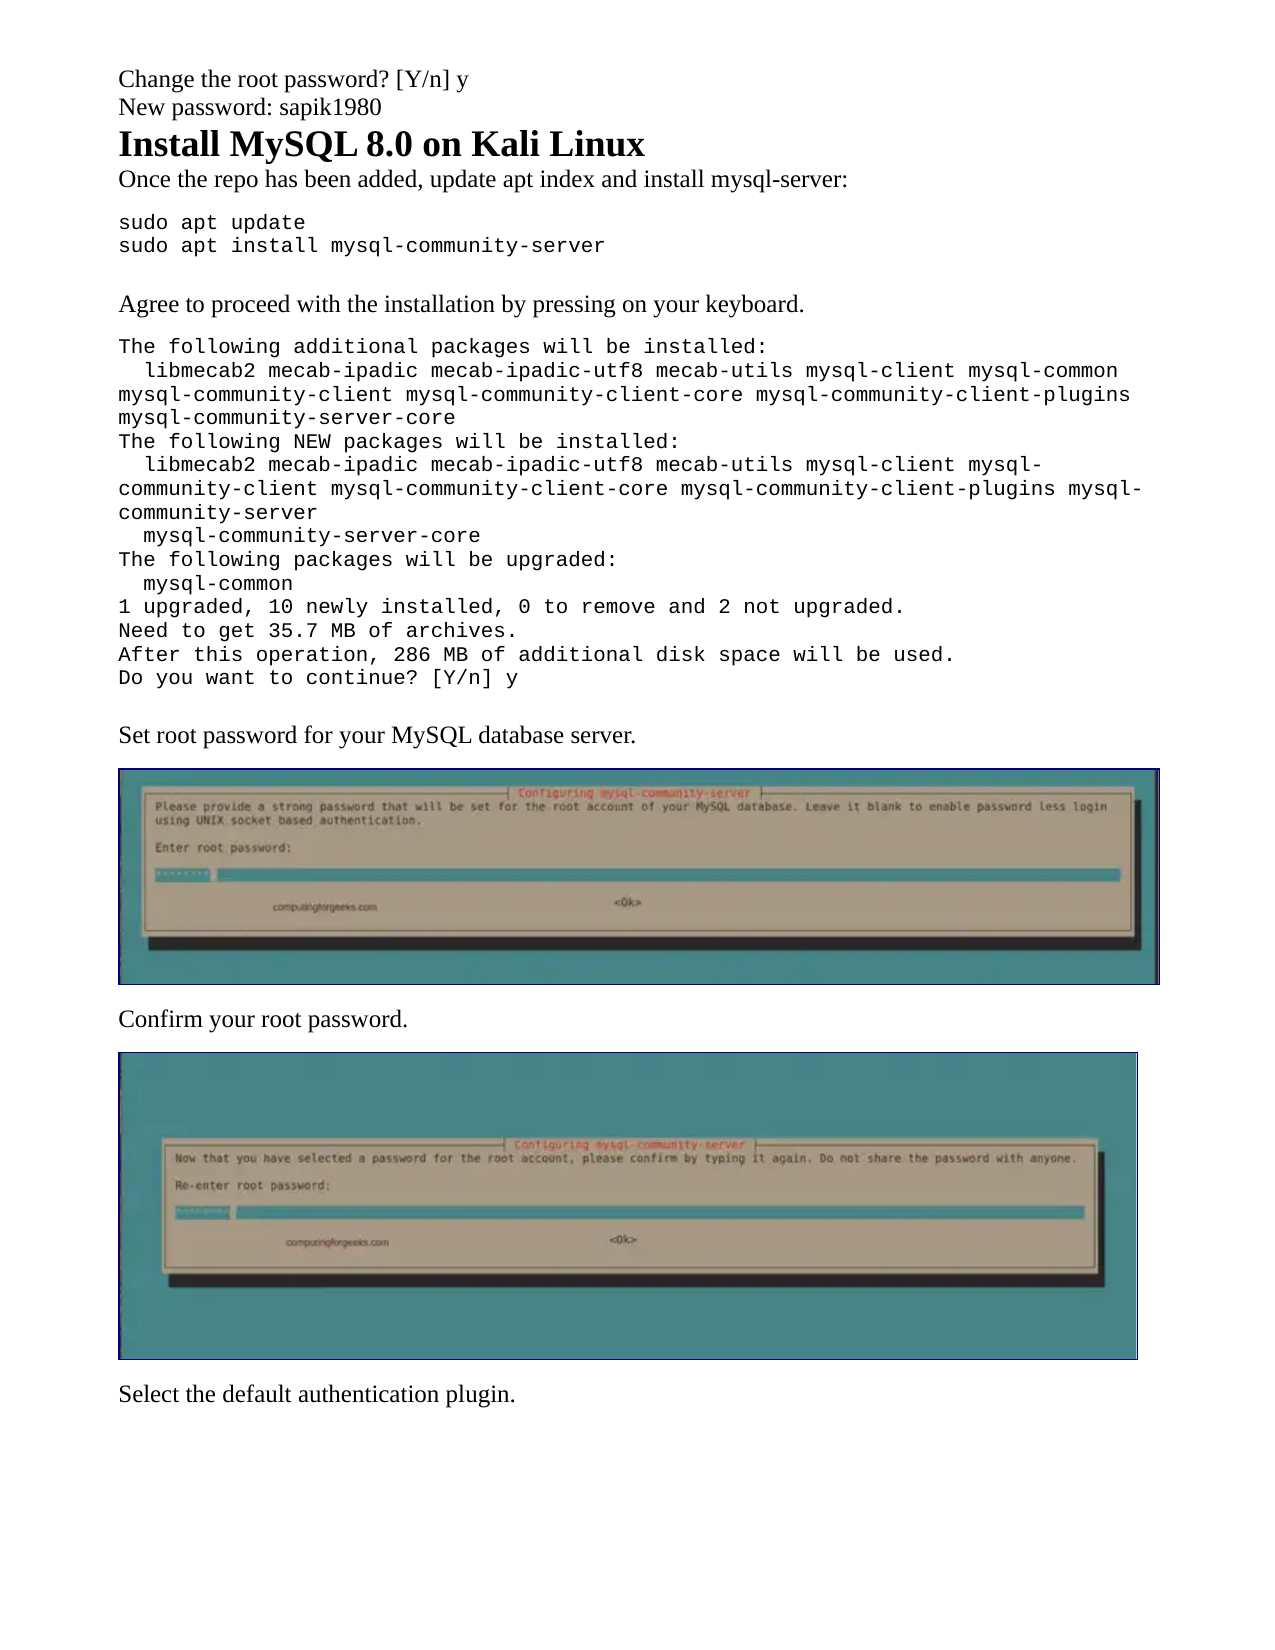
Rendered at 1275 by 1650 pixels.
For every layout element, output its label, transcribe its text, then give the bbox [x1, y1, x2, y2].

text Change the root password? [Y/n] y [118, 64, 1157, 92]
text sudo apt update [118, 212, 1157, 236]
text mysql-common [118, 573, 1157, 596]
text libmecab2 mecab-ipadic mecab-ipadic-utf8 mecab-utils mysql-client mysql-common mysql-community-client mysql-community-client-core mysql-community-client-plugins mysql-community-server-core [118, 360, 1157, 431]
subtitle Install MySQL 8.0 on Kali Linux [118, 121, 1157, 164]
text Select the default authentication plugin. [118, 1379, 1157, 1408]
text Confirm your root password. [118, 1004, 1157, 1033]
text After this operation, 286 MB of additional disk space will be used. [118, 644, 1157, 667]
text The following NEW packages will be installed: [118, 431, 1157, 454]
text The following additional packages will be installed: [118, 336, 1157, 360]
text mysql-community-server-core [118, 525, 1157, 549]
text libmecab2 mecab-ipadic mecab-ipadic-utf8 mecab-utils mysql-client mysql-community-client mysql-community-client-core mysql-community-client-plugins mysql-community-server [118, 454, 1157, 525]
text Set root password for your MySQL database server. [118, 720, 1157, 749]
text Do you want to continue? [Y/n] y [118, 667, 1157, 691]
text sudo apt install mysql-community-server [118, 236, 1157, 259]
text The following packages will be upgraded: [118, 549, 1157, 573]
picture [120, 770, 1159, 984]
picture [120, 1053, 1137, 1359]
text New password: sapik1980 [118, 92, 1157, 121]
text Need to get 35.7 MB of archives. [118, 620, 1157, 644]
text Once the repo has been added, update apt index and install mysql-server: [118, 164, 1157, 193]
text 1 upgraded, 10 newly installed, 0 to remove and 2 not upgraded. [118, 596, 1157, 620]
text Agree to proceed with the installation by pressing on your keyboard. [118, 289, 1157, 317]
